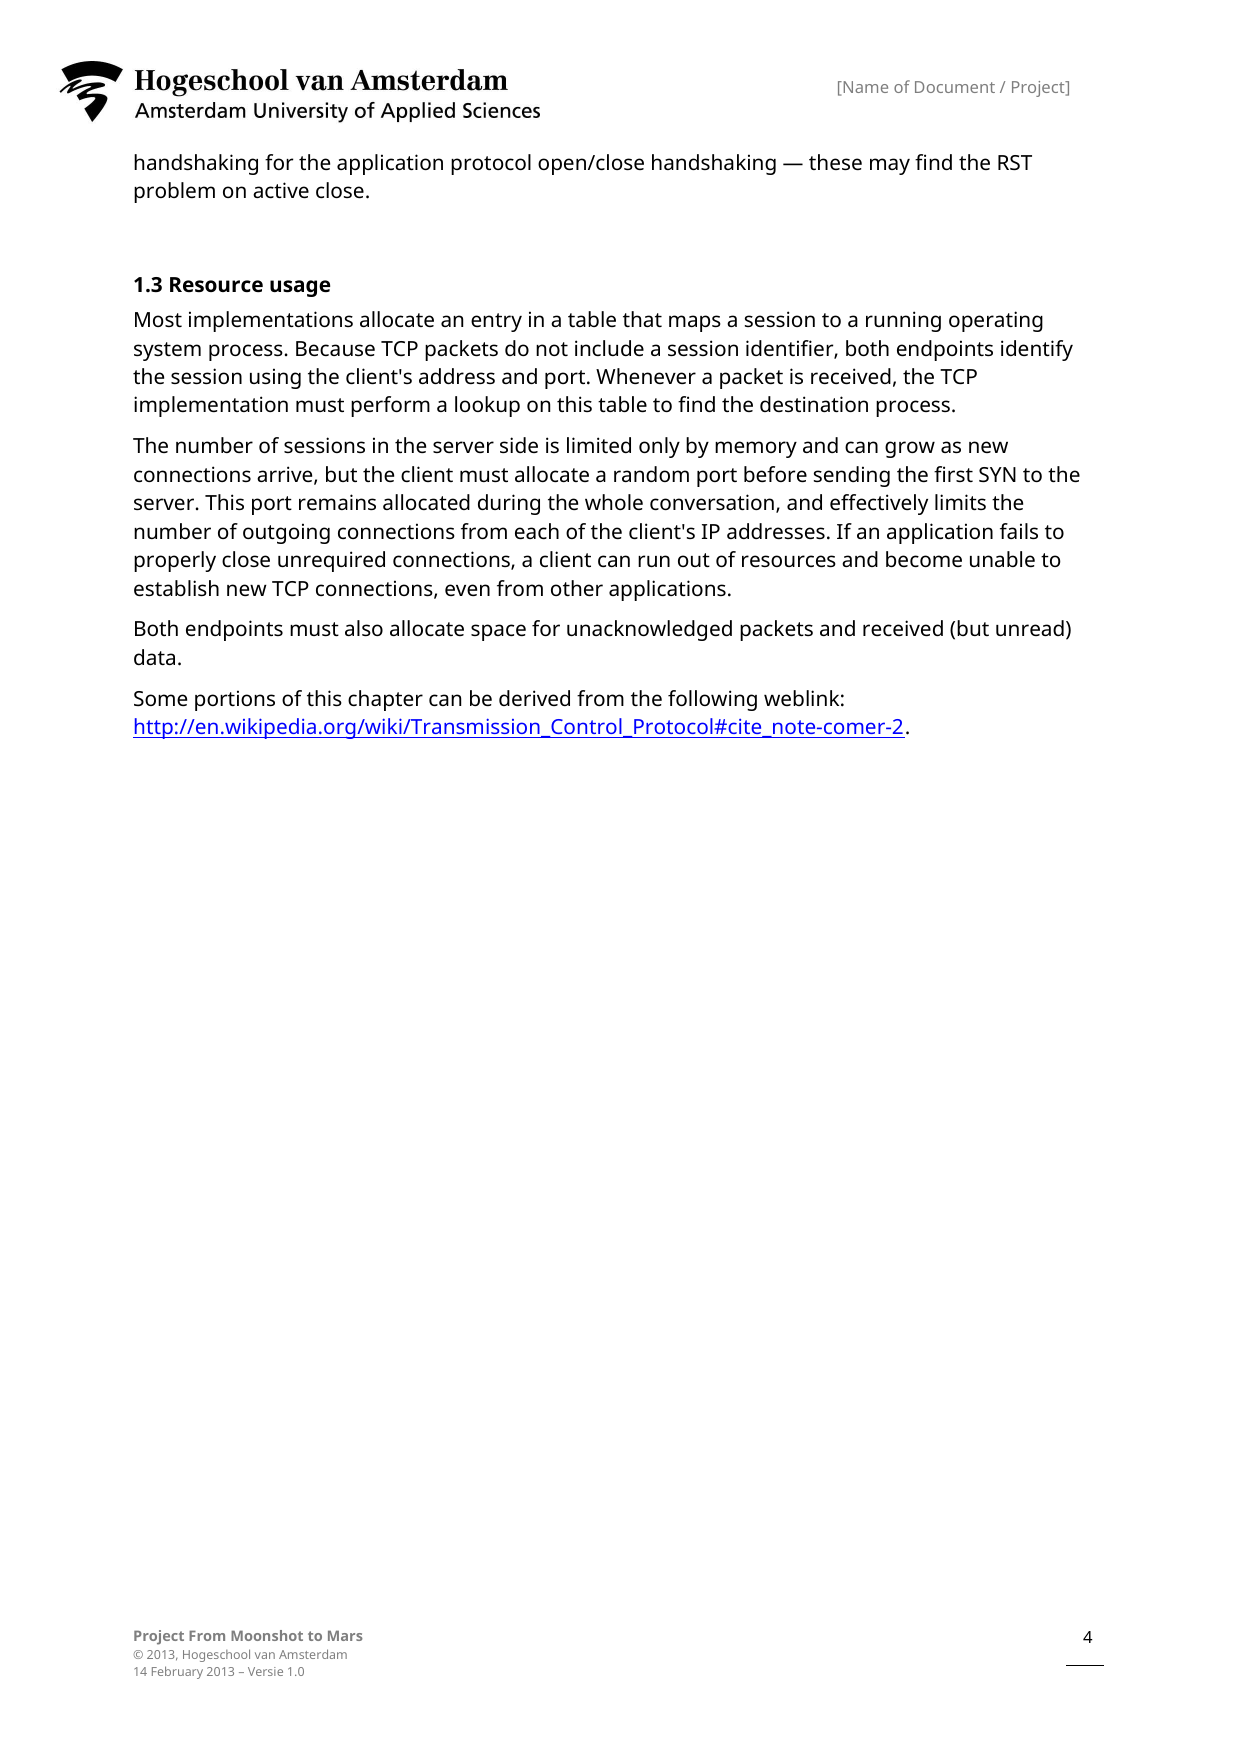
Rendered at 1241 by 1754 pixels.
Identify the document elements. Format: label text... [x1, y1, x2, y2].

text The number of sessions in the server side is limited only by memory and can grow as new connections arrive, but the client must allocate a random port before sending the first SYN to the server. This port remains allocated during the whole conversation, and effectively limits the number of outgoing connections from each of the client's IP addresses. If an application fails to properly close unrequired connections, a client can run out of resources and become unable to establish new TCP connections, even from other applications. [133, 431, 1092, 602]
text Some portions of this chapter can be derived from the following weblink: http://en.wikipedia.org/wiki/Transmission_Control_Protocol#cite_note-comer-2. [133, 684, 1092, 741]
text handshaking for the application protocol open/close handshaking — these may find the RST problem on active close. [133, 148, 1092, 204]
text Most implementations allocate an entry in a table that maps a session to a running operating system process. Because TCP packets do not include a session identifier, both endpoints identify the session using the client's address and port. Whenever a packet is received, the TCP implementation must perform a lookup on this table to find the destination process. [133, 305, 1092, 419]
text Both endpoints must also allocate space for unacknowledged packets and received (but unread) data. [133, 614, 1092, 671]
picture [0, 0, 622, 123]
subtitle 1.3 Resource usage [133, 271, 1022, 299]
